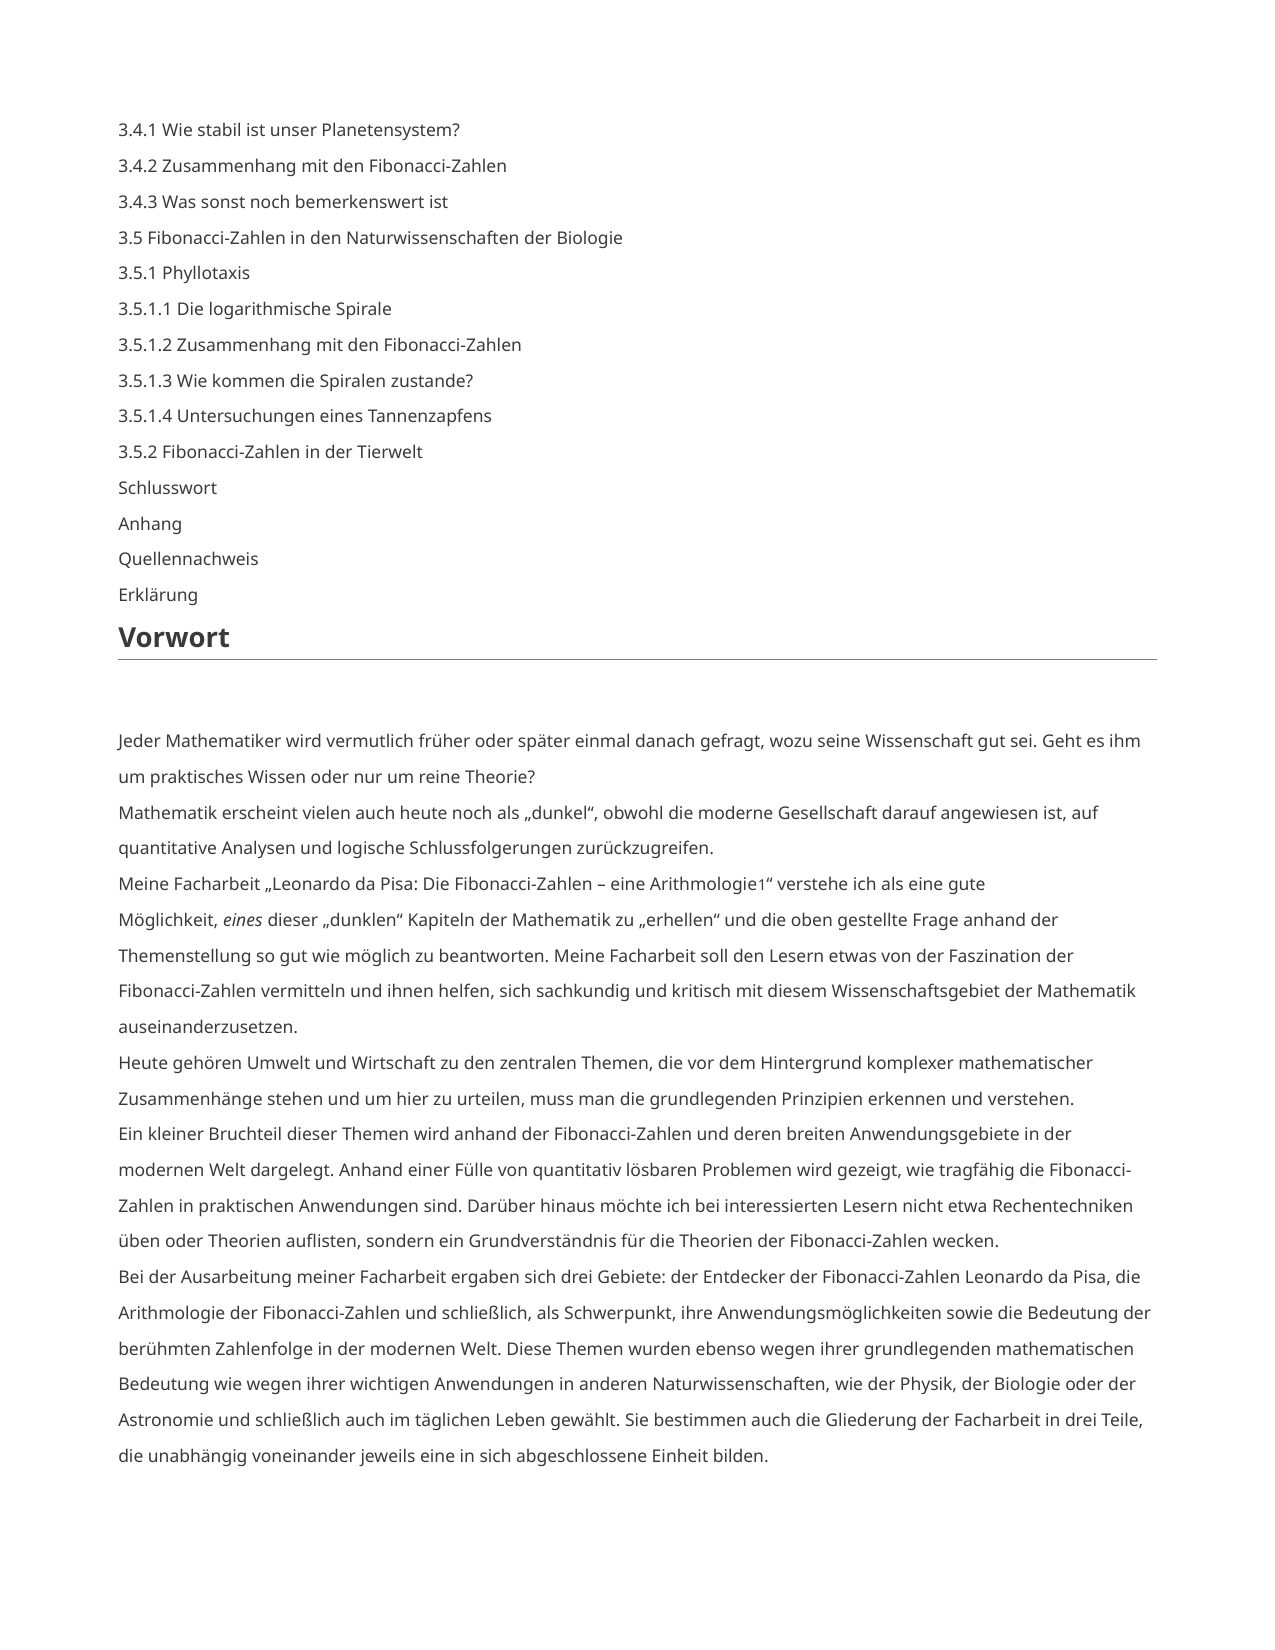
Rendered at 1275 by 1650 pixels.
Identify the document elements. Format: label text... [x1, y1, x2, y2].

text 3.4.1 Wie stabil ist unser Planetensystem? 3.4.2 Zusammenhang mit den Fibonacci-Zahlen 3.4.3 Was sonst noch bemerkenswert ist 3.5 Fibonacci-Zahlen in den Naturwissenschaften der Biologie 3.5.1 Phyllotaxis 3.5.1.1 Die logarithmische Spirale 3.5.1.2 Zusammenhang mit den Fibonacci-Zahlen 3.5.1.3 Wie kommen die Spiralen zustande? 3.5.1.4 Untersuchungen eines Tannenzapfens 3.5.2 Fibonacci-Zahlen in der Tierwelt [118, 118, 1157, 463]
text Quellennachweis [118, 547, 1157, 571]
text Meine Facharbeit „Leonardo da Pisa: Die Fibonacci-Zahlen – eine Arithmologie1“ verstehe ich als eine gute Möglichkeit, eines dieser „dunklen“ Kapiteln der Mathematik zu „erhellen“ und die oben gestellte Frage anhand der Themenstellung so gut wie möglich zu beantworten. Meine Facharbeit soll den Lesern etwas von der Faszination der Fibonacci-Zahlen vermitteln und ihnen helfen, sich sachkundig und kritisch mit diesem Wissenschaftsgebiet der Mathematik auseinanderzusetzen. [118, 872, 1157, 1038]
text Schlusswort [118, 475, 1157, 499]
text Erklärung [118, 583, 1157, 606]
text Jeder Mathematiker wird vermutlich früher oder später einmal danach gefragt, wozu seine Wissenschaft gut sei. Geht es ihm um praktisches Wissen oder nur um reine Theorie? [118, 729, 1157, 788]
text Mathematik erscheint vielen auch heute noch als „dunkel“, obwohl die moderne Gesellschaft darauf angewiesen ist, auf quantitative Analysen und logische Schlussfolgerungen zurückzugreifen. [118, 800, 1157, 860]
text Ein kleiner Bruchteil dieser Themen wird anhand der Fibonacci-Zahlen und deren breiten Anwendungsgebiete in der modernen Welt dargelegt. Anhand einer Fülle von quantitativ lösbaren Problemen wird gezeigt, wie tragfähig die Fibonacci-Zahlen in praktischen Anwendungen sind. Darüber hinaus möchte ich bei interessierten Lesern nicht etwa Rechentechniken üben oder Theorien auflisten, sondern ein Grundverständnis für die Theorien der Fibonacci-Zahlen wecken. [118, 1122, 1157, 1253]
subtitle Vorwort [118, 618, 1157, 659]
text Heute gehören Umwelt und Wirtschaft zu den zentralen Themen, die vor dem Hintergrund komplexer mathematischer Zusammenhänge stehen und um hier zu urteilen, muss man die grundlegenden Prinzipien erkennen und verstehen. [118, 1050, 1157, 1110]
text Anhang [118, 511, 1157, 535]
text Bei der Ausarbeitung meiner Facharbeit ergaben sich drei Gebiete: der Entdecker der Fibonacci-Zahlen Leonardo da Pisa, die Arithmologie der Fibonacci-Zahlen und schließlich, als Schwerpunkt, ihre Anwendungsmöglichkeiten sowie die Bedeutung der berühmten Zahlenfolge in der modernen Welt. Diese Themen wurden ebenso wegen ihrer grundlegenden mathematischen Bedeutung wie wegen ihrer wichtigen Anwendungen in anderen Naturwissenschaften, wie der Physik, der Biologie oder der Astronomie und schließlich auch im täglichen Leben gewählt. Sie bestimmen auch die Gliederung der Facharbeit in drei Teile, die unabhängig voneinander jeweils eine in sich abgeschlossene Einheit bilden. [118, 1265, 1157, 1467]
